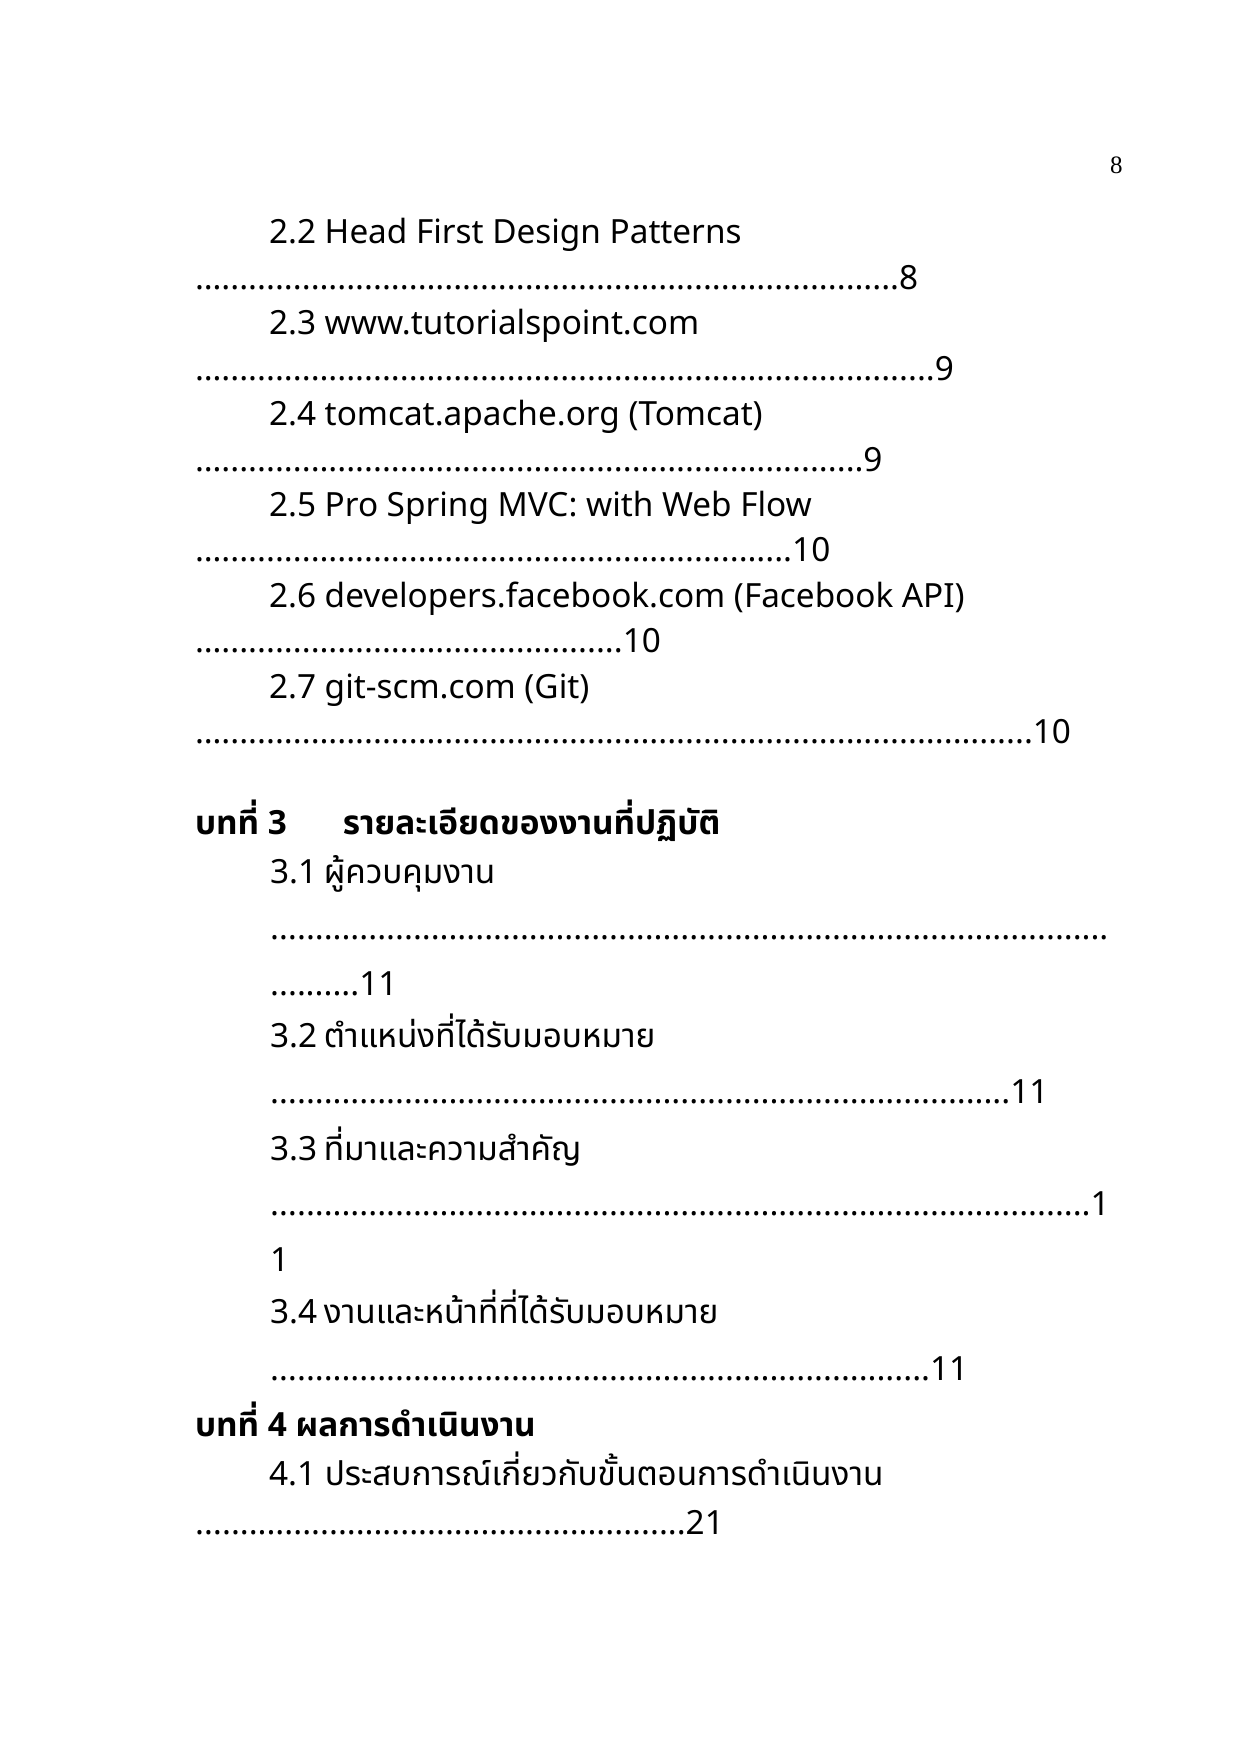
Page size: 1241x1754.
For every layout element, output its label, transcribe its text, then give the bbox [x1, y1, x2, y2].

text 2.5 Pro Spring MVC: with Web Flow …................................................................10 [195, 481, 1116, 572]
text บทที่ 3 รายละเอียดของงานที่ปฏิบัติ [195, 753, 1116, 848]
text 2.7 git-scm.com (Git) …...........................................................................................10 [195, 662, 1116, 753]
subtitle 3.4งานและหน้าที่ที่ได้รับมอบหมาย ….......................................................................11 [232, 1288, 1116, 1393]
text 2.3 www.tutorialspoint.com …................................................................................9 [195, 299, 1116, 390]
text 2.4 tomcat.apache.org (Tomcat) …........................................................................9 [195, 390, 1116, 481]
list 3.1ผู้ควบคุมงาน ….....................................................................................................11 [232, 848, 1116, 1005]
list 3.3ที่มาและความสำคัญ ….........................................................................................11 [232, 1124, 1116, 1282]
text 2.2 Head First Design Patterns …............................................................................8 [195, 208, 1116, 299]
list 3.2ตำแหน่งที่ได้รับมอบหมาย …................................................................................11 [232, 1012, 1116, 1117]
text 2.6 developers.facebook.com (Facebook API) ….............................................10 [195, 572, 1116, 662]
text บทที่ 4 ผลการดำเนินงาน 4.1 ประสบการณ์เกี่ยวกับขั้นตอนการดำเนินงาน …....................................................21 [195, 1401, 1122, 1548]
